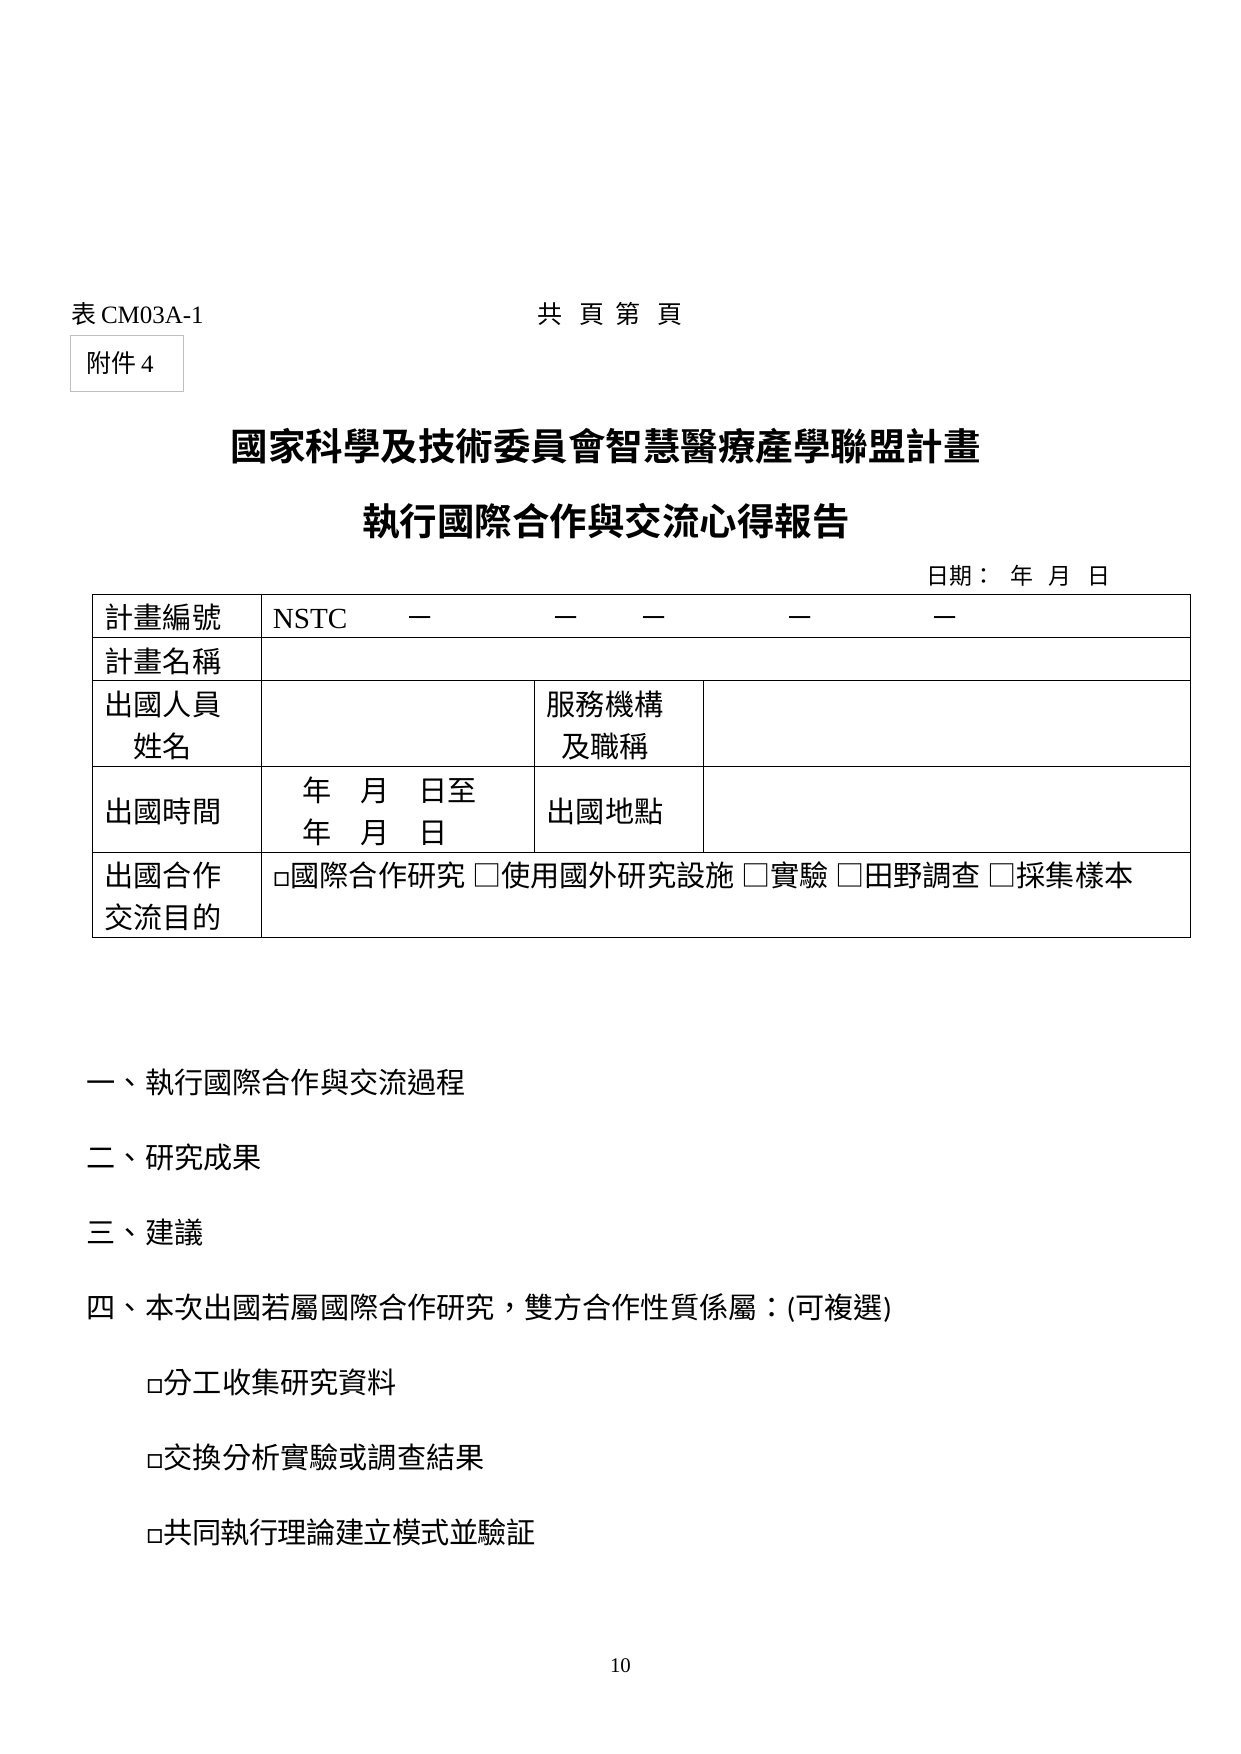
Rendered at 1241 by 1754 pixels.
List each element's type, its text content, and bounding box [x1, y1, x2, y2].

table_cell 出國人員姓名 [93, 681, 261, 766]
table_cell [704, 681, 1190, 766]
text 執行國際合作與交流心得報告 [71, 481, 1140, 556]
text 日期： 年 月 日 [71, 556, 1140, 593]
table_cell 出國時間 [93, 767, 261, 852]
table_cell 服務機構及職稱 [535, 681, 703, 766]
text 四、本次出國若屬國際合作研究，雙方合作性質係屬：(可複選) [86, 1268, 1140, 1343]
table_cell 計畫名稱 [93, 638, 261, 680]
table_cell [704, 767, 1190, 852]
table_header NSTC － － － － － [262, 595, 1190, 637]
table_cell 年 月 日至 年 月 日 [262, 767, 534, 852]
text 一、執行國際合作與交流過程 [86, 1043, 1140, 1118]
table_header 計畫編號 [93, 595, 261, 637]
text □分工收集研究資料 [146, 1343, 1169, 1418]
text □交換分析實驗或調查結果 [146, 1418, 1169, 1493]
text □共同執行理論建立模式並驗証 [146, 1493, 1169, 1568]
table_cell □國際合作研究 □使用國外研究設施 □實驗 □田野調查 □採集樣本 [262, 853, 1190, 937]
text 附件4 [86, 343, 168, 379]
table_cell [262, 681, 534, 766]
text 三、建議 [86, 1193, 1140, 1268]
table_cell 出國合作交流目的 [93, 853, 261, 937]
table_cell 出國地點 [535, 767, 703, 852]
text 二、研究成果 [86, 1118, 1140, 1193]
text 國家科學及技術委員會智慧醫療產學聯盟計畫 [71, 406, 1140, 481]
text 表CM03A-1 共 頁 第 頁 [71, 293, 1169, 331]
table_cell [262, 638, 1190, 680]
